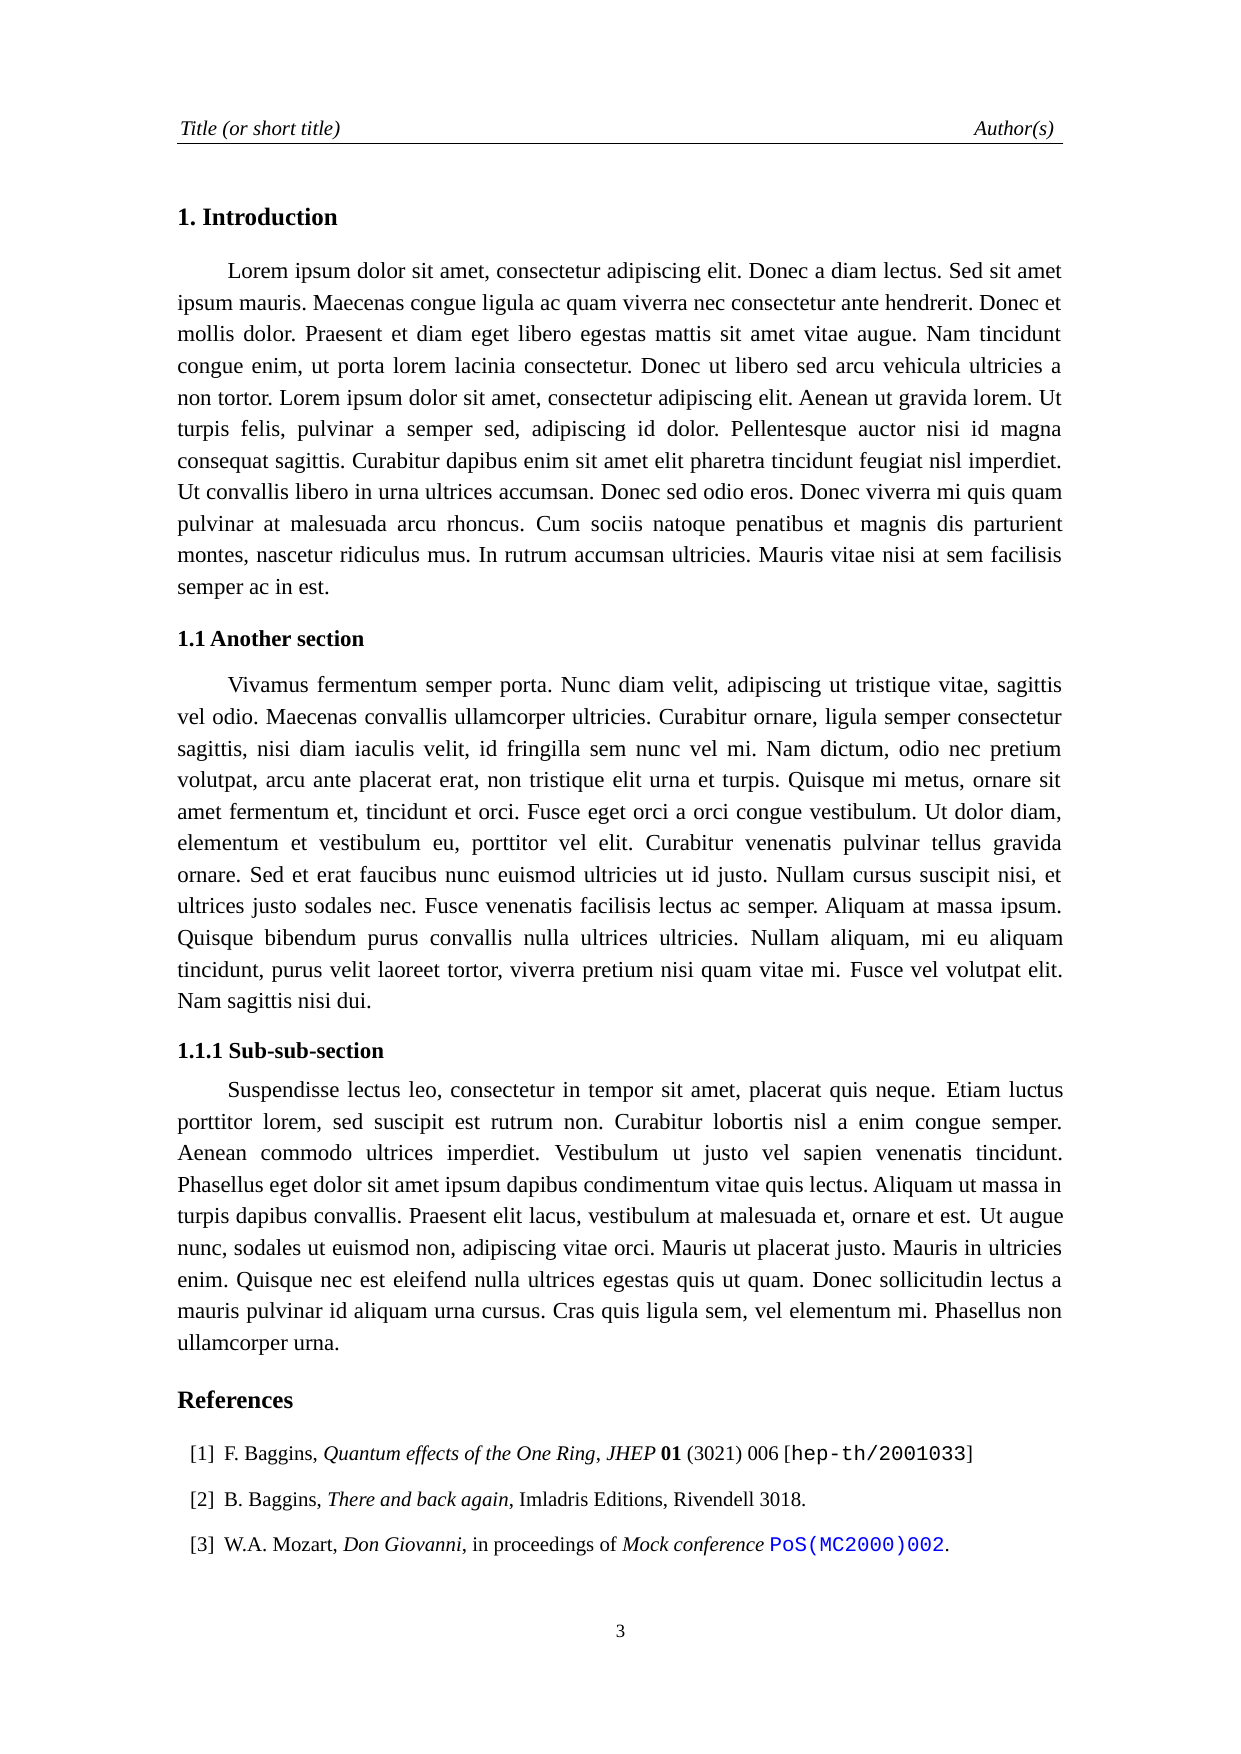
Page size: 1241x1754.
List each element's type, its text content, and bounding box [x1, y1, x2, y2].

subtitle Introduction [177, 202, 1063, 231]
list B. Baggins, There and back again, Imladris Editions, Rivendell 3018. [214, 1487, 1063, 1511]
text Vivamus fermentum semper porta. Nunc diam velit, adipiscing ut tristique vitae, sagittis vel odio. Maecenas convallis ullamcorper ultricies. Curabitur ornare, ligula semper consectetur sagittis, nisi diam iaculis velit, id fringilla sem nunc vel mi. Nam dictum, odio nec pretium volutpat, arcu ante placerat erat, non tristique elit urna et turpis. Quisque mi metus, ornare sit amet fermentum et, tincidunt et orci. Fusce eget orci a orci congue vestibulum. Ut dolor diam, elementum et vestibulum eu, porttitor vel elit. Curabitur venenatis pulvinar tellus gravida ornare. Sed et erat faucibus nunc euismod ultricies ut id justo. Nullam cursus suscipit nisi, et ultrices justo sodales nec. Fusce venenatis facilisis lectus ac semper. Aliquam at massa ipsum. Quisque bibendum purus convallis nulla ultrices ultricies. Nullam aliquam, mi eu aliquam tincidunt, purus velit laoreet tortor, viverra pretium nisi quam vitae mi. Fusce vel volutpat elit. Nam sagittis nisi dui. [177, 672, 1063, 1013]
subtitle References [177, 1385, 1063, 1414]
text Suspendisse lectus leo, consectetur in tempor sit amet, placerat quis neque. Etiam luctus porttitor lorem, sed suscipit est rutrum non. Curabitur lobortis nisl a enim congue semper. Aenean commodo ultrices imperdiet. Vestibulum ut justo vel sapien venenatis tincidunt. Phasellus eget dolor sit amet ipsum dapibus condimentum vitae quis lectus. Aliquam ut massa in turpis dapibus convallis. Praesent elit lacus, vestibulum at malesuada et, ornare et est. Ut augue nunc, sodales ut euismod non, adipiscing vitae orci. Mauris ut placerat justo. Mauris in ultricies enim. Quisque nec est eleifend nulla ultrices egestas quis ut quam. Donec sollicitudin lectus a mauris pulvinar id aliquam urna cursus. Cras quis ligula sem, vel elementum mi. Phasellus non ullamcorper urna. [177, 1076, 1063, 1355]
list W.A. Mozart, Don Giovanni, in proceedings of Mock conference PoS(MC2000)002. [214, 1532, 1063, 1558]
subtitle Sub-sub-section [177, 1037, 1063, 1064]
subtitle Another section [177, 625, 1063, 652]
text Lorem ipsum dolor sit amet, consectetur adipiscing elit. Donec a diam lectus. Sed sit amet ipsum mauris. Maecenas congue ligula ac quam viverra nec consectetur ante hendrerit. Donec et mollis dolor. Praesent et diam eget libero egestas mattis sit amet vitae augue. Nam tincidunt congue enim, ut porta lorem lacinia consectetur. Donec ut libero sed arcu vehicula ultricies a non tortor. Lorem ipsum dolor sit amet, consectetur adipiscing elit. Aenean ut gravida lorem. Ut turpis felis, pulvinar a semper sed, adipiscing id dolor. Pellentesque auctor nisi id magna consequat sagittis. Curabitur dapibus enim sit amet elit pharetra tincidunt feugiat nisl imperdiet. Ut convallis libero in urna ultrices accumsan. Donec sed odio eros. Donec viverra mi quis quam pulvinar at malesuada arcu rhoncus. Cum sociis natoque penatibus et magnis dis parturient montes, nascetur ridiculus mus. In rutrum accumsan ultricies. Mauris vitae nisi at sem facilisis semper ac in est. [177, 257, 1063, 599]
list F. Baggins, Quantum effects of the One Ring, JHEP 01 (3021) 006 [hep-th/2001033] [214, 1441, 1063, 1466]
